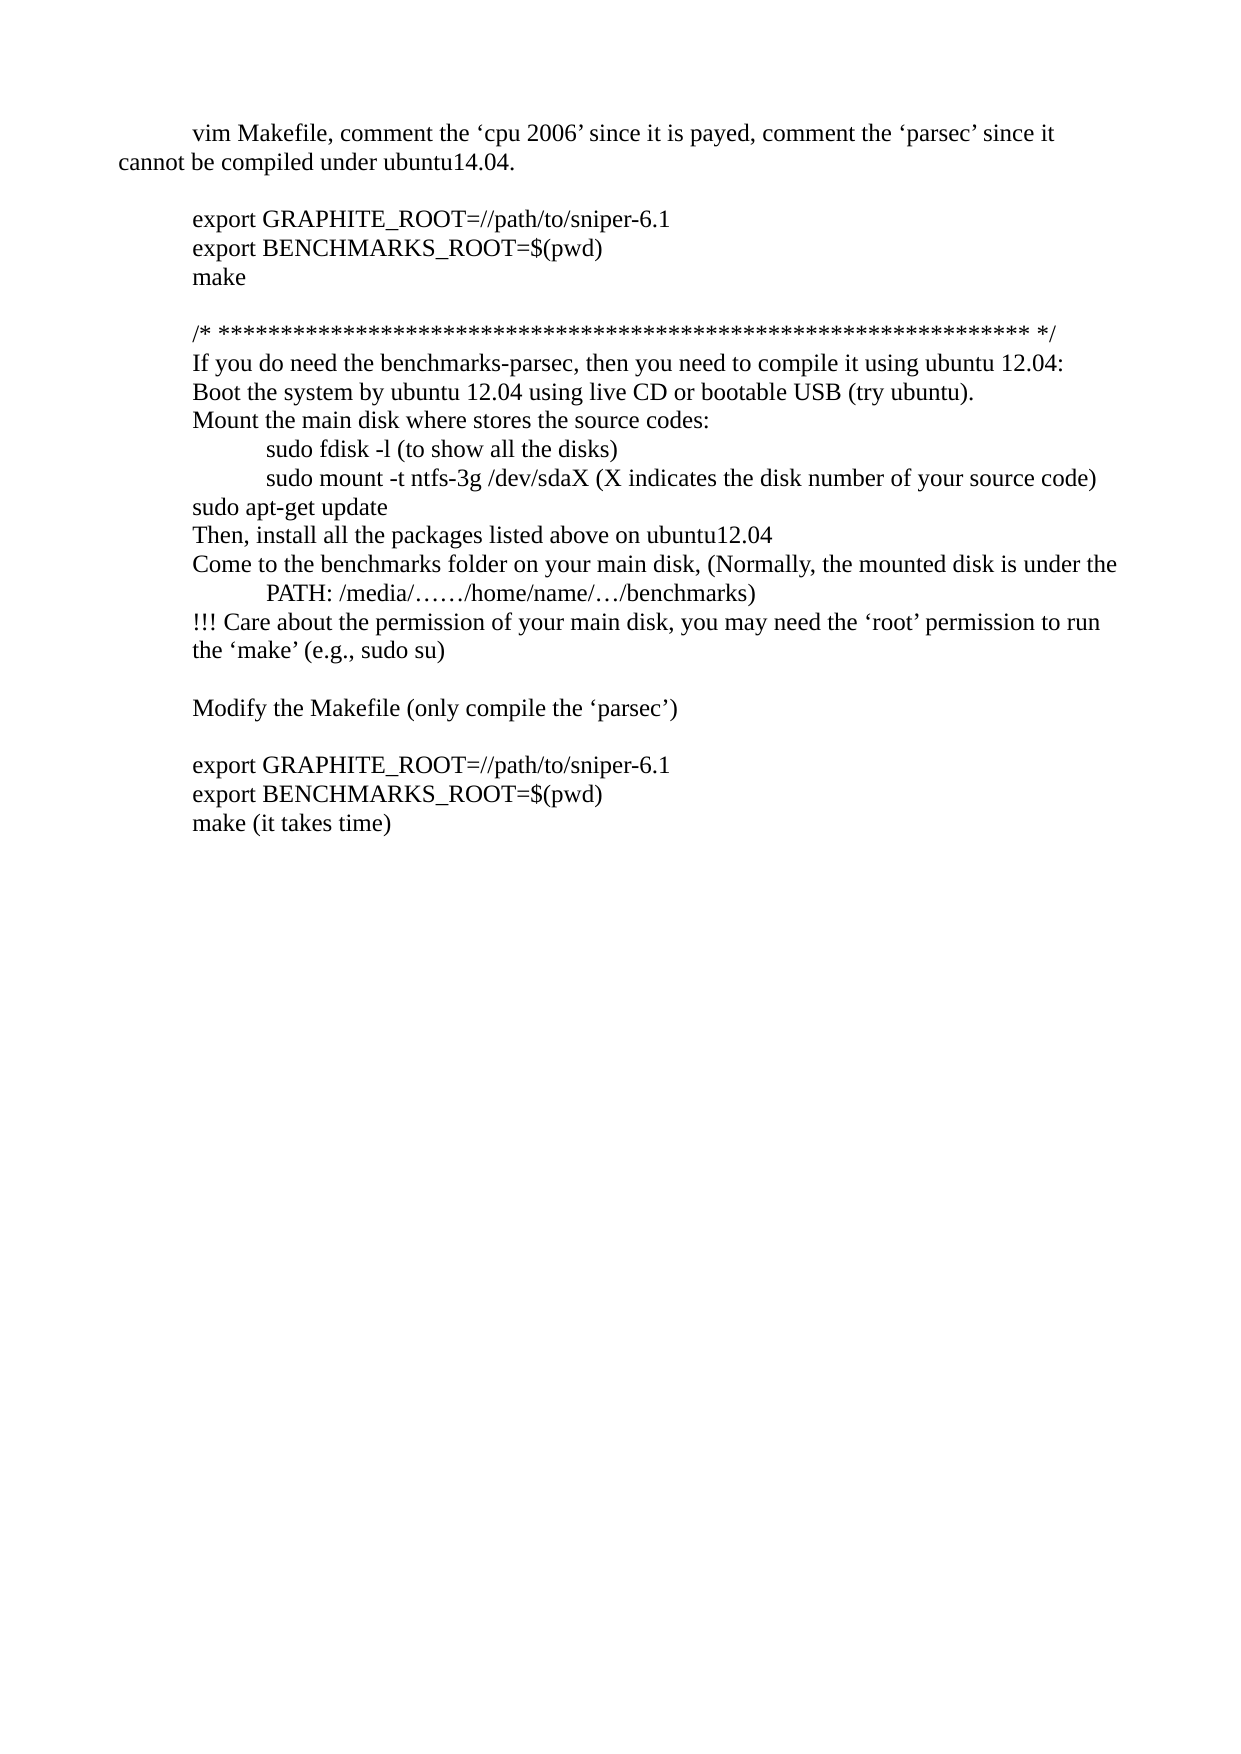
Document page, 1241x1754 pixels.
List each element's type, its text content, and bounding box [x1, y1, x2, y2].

text !!! Care about the permission of your main disk, you may need the ‘root’ permission to run the ‘make’ (e.g., sudo su) [118, 607, 1122, 664]
text export BENCHMARKS_ROOT=$(pwd) [118, 233, 1122, 262]
text Boot the system by ubuntu 12.04 using live CD or bootable USB (try ubuntu). [118, 377, 1122, 406]
text export BENCHMARKS_ROOT=$(pwd) [118, 779, 1122, 808]
text make [118, 262, 1122, 291]
text Come to the benchmarks folder on your main disk, (Normally, the mounted disk is under the PATH: /media/……/home/name/…/benchmarks) [118, 549, 1122, 607]
text sudo apt-get update [118, 492, 1122, 521]
text sudo mount -t ntfs-3g /dev/sdaX (X indicates the disk number of your source code) [118, 463, 1122, 492]
text export GRAPHITE_ROOT=//path/to/sniper-6.1 [118, 204, 1122, 233]
text vim Makefile, comment the ‘cpu 2006’ since it is payed, comment the ‘parsec’ since it cannot be compiled under ubuntu14.04. [118, 118, 1122, 176]
text make (it takes time) [118, 808, 1122, 837]
text Then, install all the packages listed above on ubuntu12.04 [118, 521, 1122, 549]
text Modify the Makefile (only compile the ‘parsec’) [118, 693, 1122, 722]
text sudo fdisk -l (to show all the disks) [118, 434, 1122, 463]
text Mount the main disk where stores the source codes: [118, 406, 1122, 434]
text If you do need the benchmarks-parsec, then you need to compile it using ubuntu 12.04: [118, 348, 1122, 377]
text /* ***************************************************************** */ [118, 319, 1122, 348]
text export GRAPHITE_ROOT=//path/to/sniper-6.1 [118, 751, 1122, 779]
